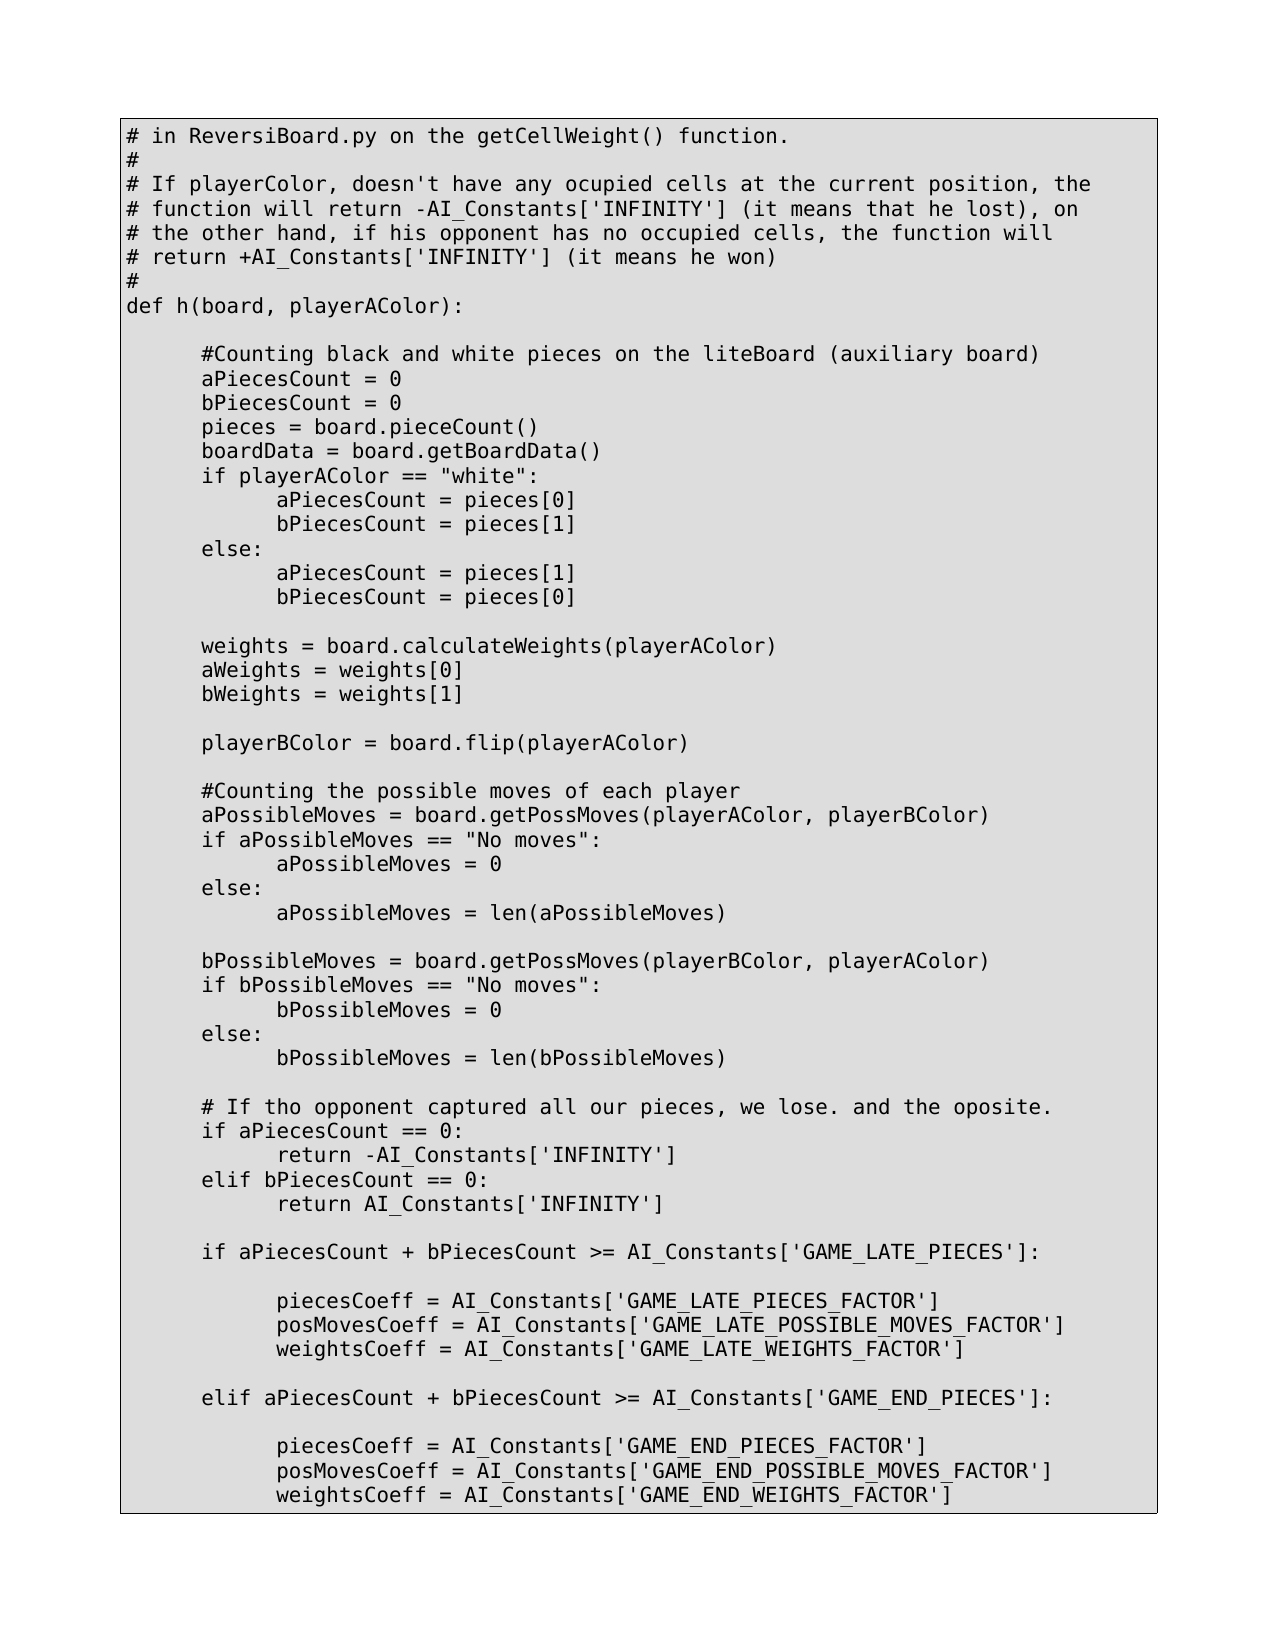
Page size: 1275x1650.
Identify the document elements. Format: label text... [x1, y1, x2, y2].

table_cell # in ReversiBoard.py on the getCellWeight() function. # # If playerColor, doesn't have any ocupied cells at the current position, the # function will return -AI_Constants['INFINITY'] (it means that he lost), on # the other hand, if his opponent has no occupied cells, the function will # return +AI_Constants['INFINITY'] (it means he won) # def h(board, playerAColor): #Counting black and white pieces on the liteBoard (auxiliary board) aPiecesCount = 0 bPiecesCount = 0 pieces = board.pieceCount() boardData = board.getBoardData() if playerAColor == "white": aPiecesCount = pieces[0] bPiecesCount = pieces[1] else: aPiecesCount = pieces[1] bPiecesCount = pieces[0] weights = board.calculateWeights(playerAColor) aWeights = weights[0] bWeights = weights[1] playerBColor = board.flip(playerAColor) #Counting the possible moves of each player aPossibleMoves = board.getPossMoves(playerAColor, playerBColor) if aPossibleMoves == "No moves": aPossibleMoves = 0 else: aPossibleMoves = len(aPossibleMoves) bPossibleMoves = board.getPossMoves(playerBColor, playerAColor) if bPossibleMoves == "No moves": bPossibleMoves = 0 else: bPossibleMoves = len(bPossibleMoves) # If tho opponent captured all our pieces, we lose. and the oposite. if aPiecesCount == 0: return -AI_Constants['INFINITY'] elif bPiecesCount == 0: return AI_Constants['INFINITY'] if aPiecesCount + bPiecesCount >= AI_Constants['GAME_LATE_PIECES']: piecesCoeff = AI_Constants['GAME_LATE_PIECES_FACTOR'] posMovesCoeff = AI_Constants['GAME_LATE_POSSIBLE_MOVES_FACTOR'] weightsCoeff = AI_Constants['GAME_LATE_WEIGHTS_FACTOR'] elif aPiecesCount + bPiecesCount >= AI_Constants['GAME_END_PIECES']: piecesCoeff = AI_Constants['GAME_END_PIECES_FACTOR'] posMovesCoeff = AI_Constants['GAME_END_POSSIBLE_MOVES_FACTOR'] weightsCoeff = AI_Constants['GAME_END_WEIGHTS_FACTOR'] [121, 119, 1157, 1513]
